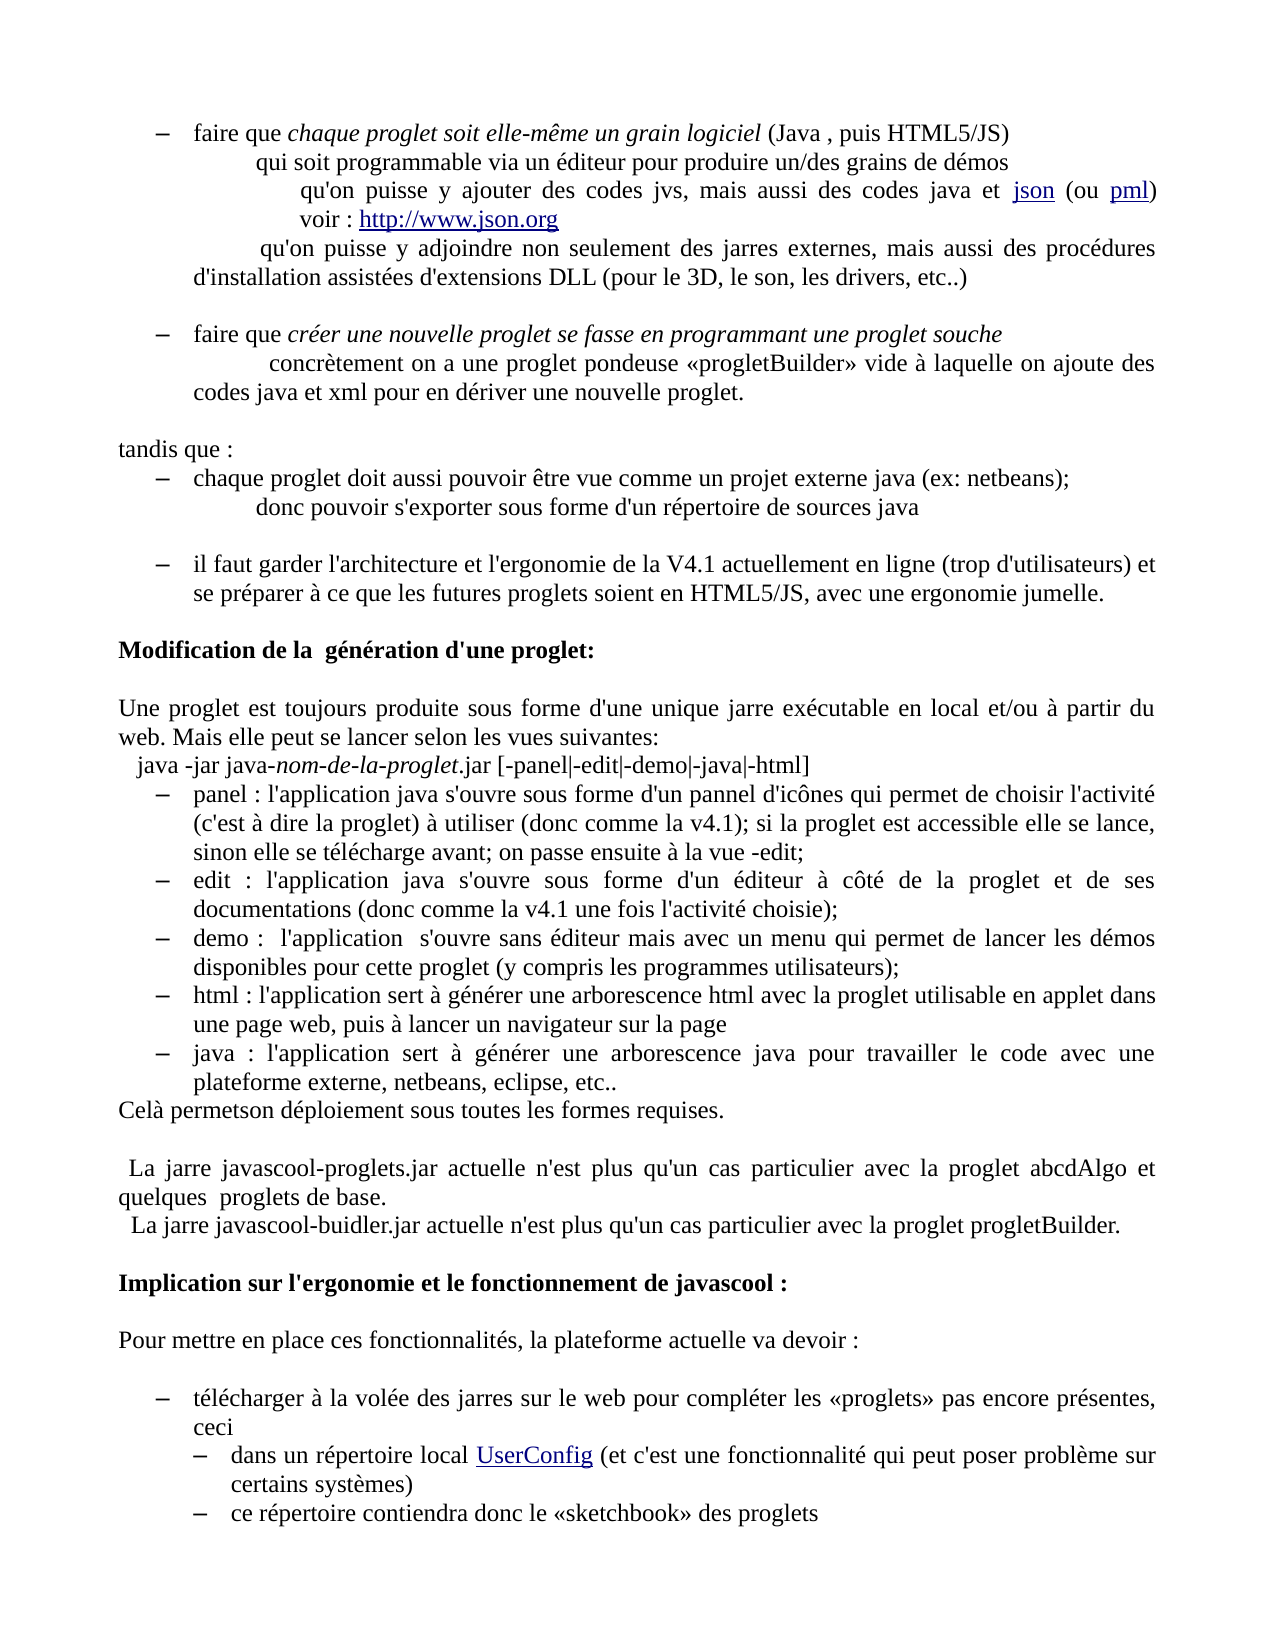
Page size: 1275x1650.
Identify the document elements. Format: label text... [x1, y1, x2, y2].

list faire que chaque proglet soit elle-même un grain logiciel (Java , puis HTML5/JS) [156, 118, 1157, 147]
text Celà permetson déploiement sous toutes les formes requises. [118, 1096, 1157, 1124]
text Une proglet est toujours produite sous forme d'une unique jarre exécutable en local et/ou à partir du web. Mais elle peut se lancer selon les vues suivantes: [118, 693, 1157, 751]
text La jarre javascool-proglets.jar actuelle n'est plus qu'un cas particulier avec la proglet abcdAlgo et quelques proglets de base. [118, 1153, 1157, 1211]
list qu'on puisse y ajouter des codes jvs, mais aussi des codes java et json (ou pml) voir : http://www.json.org [156, 176, 1157, 233]
list demo : l'application s'ouvre sans éditeur mais avec un menu qui permet de lancer les démos disponibles pour cette proglet (y compris les programmes utilisateurs); [156, 923, 1157, 981]
list il faut garder l'architecture et l'ergonomie de la V4.1 actuellement en ligne (trop d'utilisateurs) et se préparer à ce que les futures proglets soient en HTML5/JS, avec une ergonomie jumelle. [156, 549, 1157, 607]
list java : l'application sert à générer une arborescence java pour travailler le code avec une plateforme externe, netbeans, eclipse, etc.. [156, 1038, 1157, 1096]
list html : l'application sert à générer une arborescence html avec la proglet utilisable en applet dans une page web, puis à lancer un navigateur sur la page [156, 981, 1157, 1038]
text La jarre javascool-buidler.jar actuelle n'est plus qu'un cas particulier avec la proglet progletBuilder. [118, 1211, 1157, 1239]
list qui soit programmable via un éditeur pour produire un/des grains de démos [156, 147, 1157, 176]
list dans un répertoire local UserConfig (et c'est une fonctionnalité qui peut poser problème sur certains systèmes) [193, 1441, 1157, 1498]
list donc pouvoir s'exporter sous forme d'un répertoire de sources java [156, 492, 1157, 521]
list edit : l'application java s'ouvre sous forme d'un éditeur à côté de la proglet et de ses documentations (donc comme la v4.1 une fois l'activité choisie); [156, 866, 1157, 923]
list chaque proglet doit aussi pouvoir être vue comme un projet externe java (ex: netbeans); [156, 463, 1157, 492]
list panel : l'application java s'ouvre sous forme d'un pannel d'icônes qui permet de choisir l'activité (c'est à dire la proglet) à utiliser (donc comme la v4.1); si la proglet est accessible elle se lance, sinon elle se télécharge avant; on passe ensuite à la vue -edit; [156, 779, 1157, 866]
list qu'on puisse y adjoindre non seulement des jarres externes, mais aussi des procédures d'installation assistées d'extensions DLL (pour le 3D, le son, les drivers, etc..) [156, 233, 1157, 291]
text tandis que : [118, 434, 1157, 463]
list ce répertoire contiendra donc le «sketchbook» des proglets [193, 1498, 1157, 1527]
text Pour mettre en place ces fonctionnalités, la plateforme actuelle va devoir : [118, 1326, 1157, 1354]
list faire que créer une nouvelle proglet se fasse en programmant une proglet souche [156, 319, 1157, 348]
list télécharger à la volée des jarres sur le web pour compléter les «proglets» pas encore présentes, ceci [156, 1383, 1157, 1441]
text Implication sur l'ergonomie et le fonctionnement de javascool : [118, 1268, 1157, 1297]
text Modification de la génération d'une proglet: [118, 636, 1157, 664]
text java -jar java-nom-de-la-proglet.jar [-panel|-edit|-demo|-java|-html] [118, 751, 1157, 779]
list concrètement on a une proglet pondeuse «progletBuilder» vide à laquelle on ajoute des codes java et xml pour en dériver une nouvelle proglet. [156, 348, 1157, 406]
